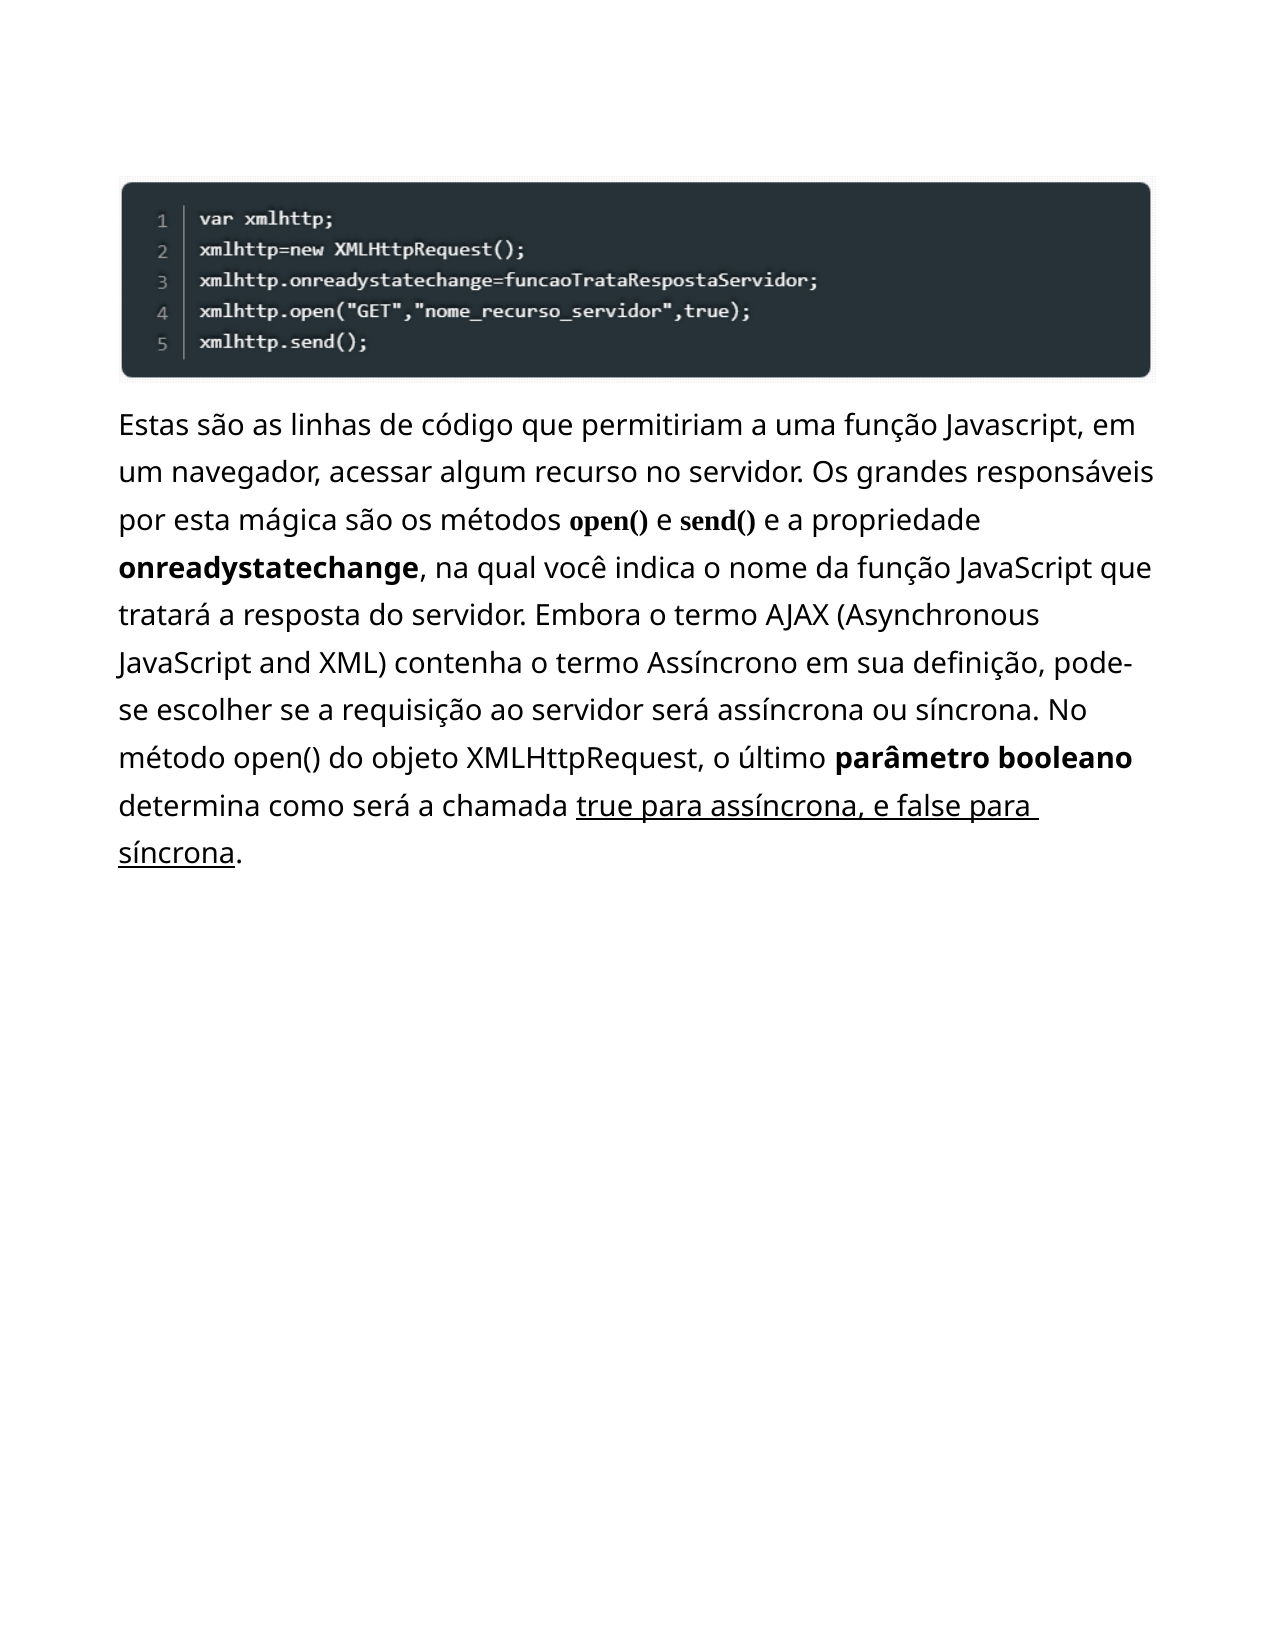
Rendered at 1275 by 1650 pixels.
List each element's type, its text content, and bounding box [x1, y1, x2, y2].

picture [118, 176, 1157, 384]
text Estas são as linhas de código que permitiriam a uma função Javascript, em um navegador, acessar algum recurso no servidor. Os grandes responsáveis por esta mágica são os métodos open() e send() e a propriedade onreadystatechange, na qual você indica o nome da função JavaScript que tratará a resposta do servidor. Embora o termo AJAX (Asynchronous JavaScript and XML) contenha o termo Assíncrono em sua definição, pode-se escolher se a requisição ao servidor será assíncrona ou síncrona. No método open() do objeto XMLHttpRequest, o último parâmetro booleano determina como será a chamada true para assíncrona, e false para síncrona. [118, 404, 1157, 872]
